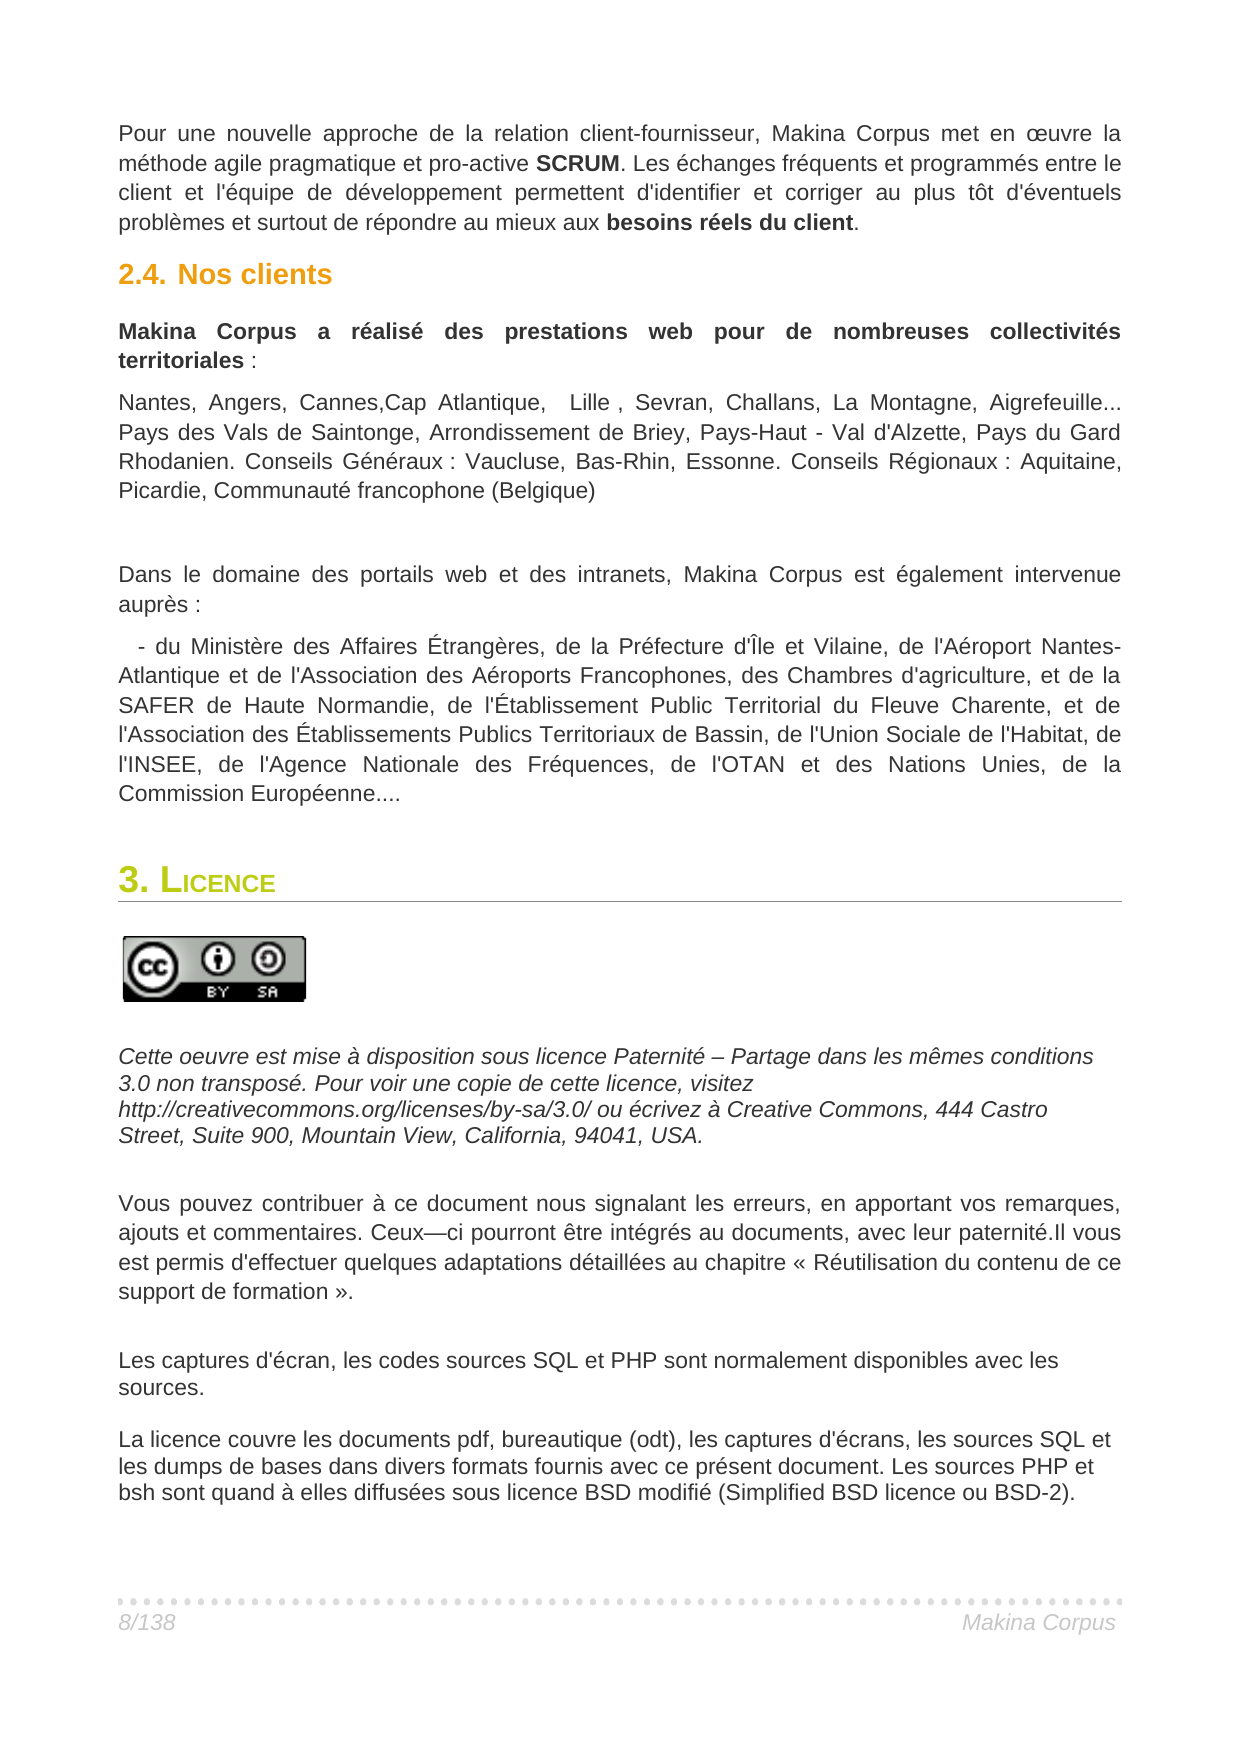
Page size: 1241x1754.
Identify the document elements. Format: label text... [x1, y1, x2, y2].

text Les captures d'écran, les codes sources SQL et PHP sont normalement disponibles avec les sources. [118, 1347, 1122, 1400]
picture [122, 936, 307, 1002]
text Cette oeuvre est mise à disposition sous licence Paternité – Partage dans les mêmes conditions 3.0 non transposé. Pour voir une copie de cette licence, visitez http://creativecommons.org/licenses/by-sa/3.0/ ou écrivez à Creative Commons, 444 Castro Street, Suite 900, Mountain View, California, 94041, USA. [118, 1043, 1122, 1148]
subtitle Licence [118, 858, 1122, 901]
text Pour une nouvelle approche de la relation client-fournisseur, Makina Corpus met en œuvre la méthode agile pragmatique et pro-active SCRUM. Les échanges fréquents et programmés entre le client et l'équipe de développement permettent d'identifier et corriger au plus tôt d'éventuels problèmes et surtout de répondre au mieux aux besoins réels du client. [118, 118, 1122, 236]
text Dans le domaine des portails web et des intranets, Makina Corpus est également intervenue auprès : [118, 559, 1122, 618]
text Nantes, Angers, Cannes,Cap Atlantique, Lille , Sevran, Challans, La Montagne, Aigrefeuille... Pays des Vals de Saintonge, Arrondissement de Briey, Pays-Haut - Val d'Alzette, Pays du Gard Rhodanien. Conseils Généraux : Vaucluse, Bas-Rhin, Essonne. Conseils Régionaux : Aquitaine, Picardie, Communauté francophone (Belgique) [118, 387, 1122, 505]
text - du Ministère des Affaires Étrangères, de la Préfecture d'Île et Vilaine, de l'Aéroport Nantes-Atlantique et de l'Association des Aéroports Francophones, des Chambres d'agriculture, et de la SAFER de Haute Normandie, de l'Établissement Public Territorial du Fleuve Charente, et de l'Association des Établissements Publics Territoriaux de Bassin, de l'Union Sociale de l'Habitat, de l'INSEE, de l'Agence Nationale des Fréquences, de l'OTAN et des Nations Unies, de la Commission Européenne.... [118, 631, 1122, 808]
subtitle Nos clients [118, 261, 1122, 291]
text Vous pouvez contribuer à ce document nous signalant les erreurs, en apportant vos remarques, ajouts et commentaires. Ceux—ci pourront être intégrés au documents, avec leur paternité.Il vous est permis d'effectuer quelques adaptations détaillées au chapitre « Réutilisation du contenu de ce support de formation ». [118, 1187, 1122, 1305]
text Makina Corpus a réalisé des prestations web pour de nombreuses collectivités territoriales : [118, 316, 1122, 374]
picture [118, 1593, 1123, 1610]
text La licence couvre les documents pdf, bureautique (odt), les captures d'écrans, les sources SQL et les dumps de bases dans divers formats fournis avec ce présent document. Les sources PHP et bsh sont quand à elles diffusées sous licence BSD modifié (Simplified BSD licence ou BSD-2). [118, 1426, 1122, 1505]
